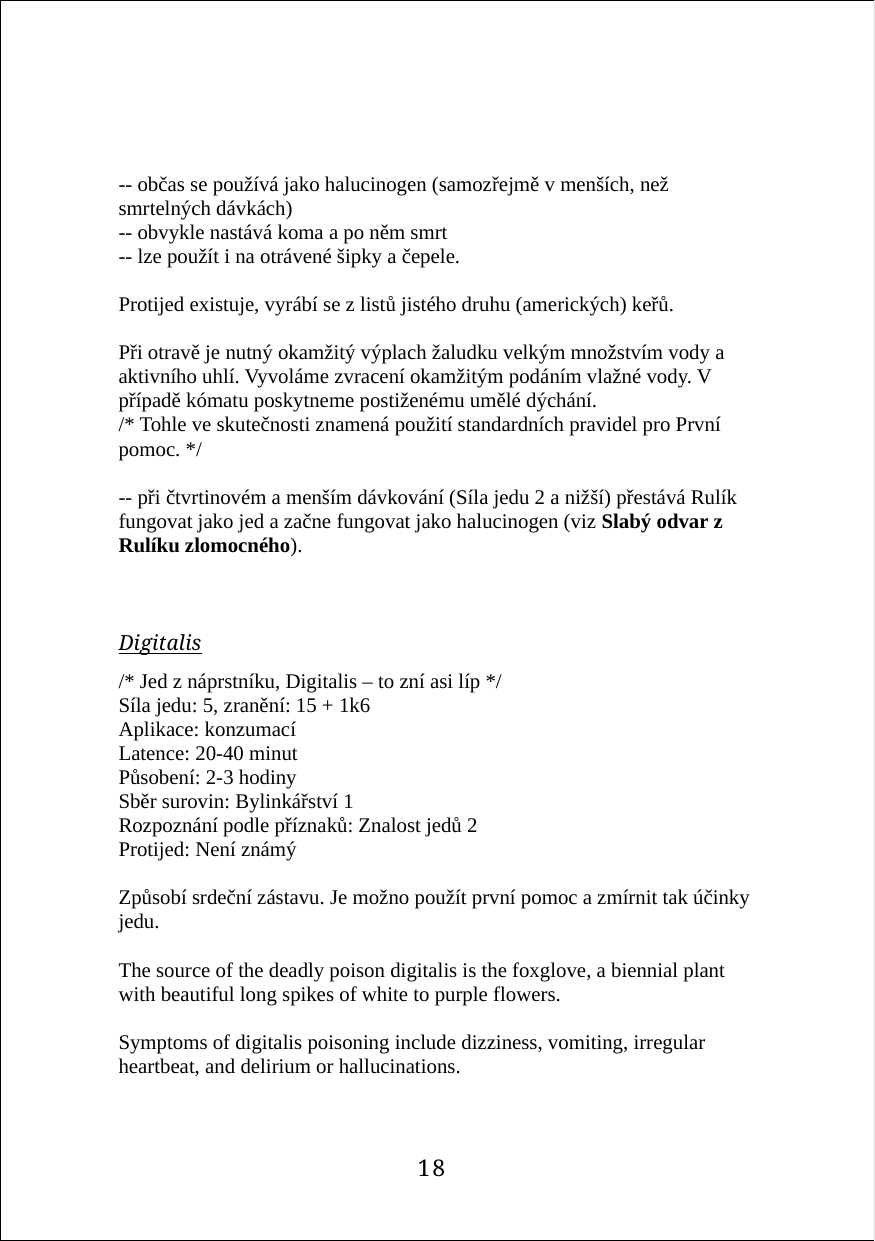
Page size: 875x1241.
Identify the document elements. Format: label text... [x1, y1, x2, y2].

text The source of the deadly poison digitalis is the foxglove, a biennial plant with beautiful long spikes of white to purple flowers. [118, 957, 756, 1006]
text Protijed existuje, vyrábí se z listů jistého druhu (amerických) keřů. [118, 292, 756, 316]
text Latence: 20-40 minut [118, 741, 756, 765]
text Protijed: Není známý [118, 837, 756, 861]
text -- obvykle nastává koma a po něm smrt [118, 220, 756, 244]
text Rozpoznání podle příznaků: Znalost jedů 2 [118, 813, 756, 837]
subtitle Digitalis [118, 628, 756, 657]
text -- lze použít i na otrávené šipky a čepele. [118, 244, 756, 268]
text /* Jed z náprstníku, Digitalis – to zní asi líp */ [118, 669, 756, 693]
text Síla jedu: 5, zranění: 15 + 1k6 [118, 693, 756, 717]
text Způsobí srdeční zástavu. Je možno použít první pomoc a zmírnit tak účinky jedu. [118, 885, 756, 933]
text Při otravě je nutný okamžitý výplach žaludku velkým množstvím vody a aktivního uhlí. Vyvoláme zvracení okamžitým podáním vlažné vody. V případě kómatu poskytneme postiženému umělé dýchání. [118, 340, 756, 412]
text Sběr surovin: Bylinkářství 1 [118, 789, 756, 813]
text -- občas se používá jako halucinogen (samozřejmě v menších, než smrtelných dávkách) [118, 172, 756, 220]
text Aplikace: konzumací [118, 717, 756, 741]
text Působení: 2-3 hodiny [118, 765, 756, 789]
text -- při čtvrtinovém a menším dávkování (Síla jedu 2 a nižší) přestává Rulík fungovat jako jed a začne fungovat jako halucinogen (viz Slabý odvar z Rulíku zlomocného). [118, 484, 756, 557]
text /* Tohle ve skutečnosti znamená použití standardních pravidel pro První pomoc. */ [118, 412, 756, 461]
text Symptoms of digitalis poisoning include dizziness, vomiting, irregular heartbeat, and delirium or hallucinations. [118, 1030, 756, 1078]
